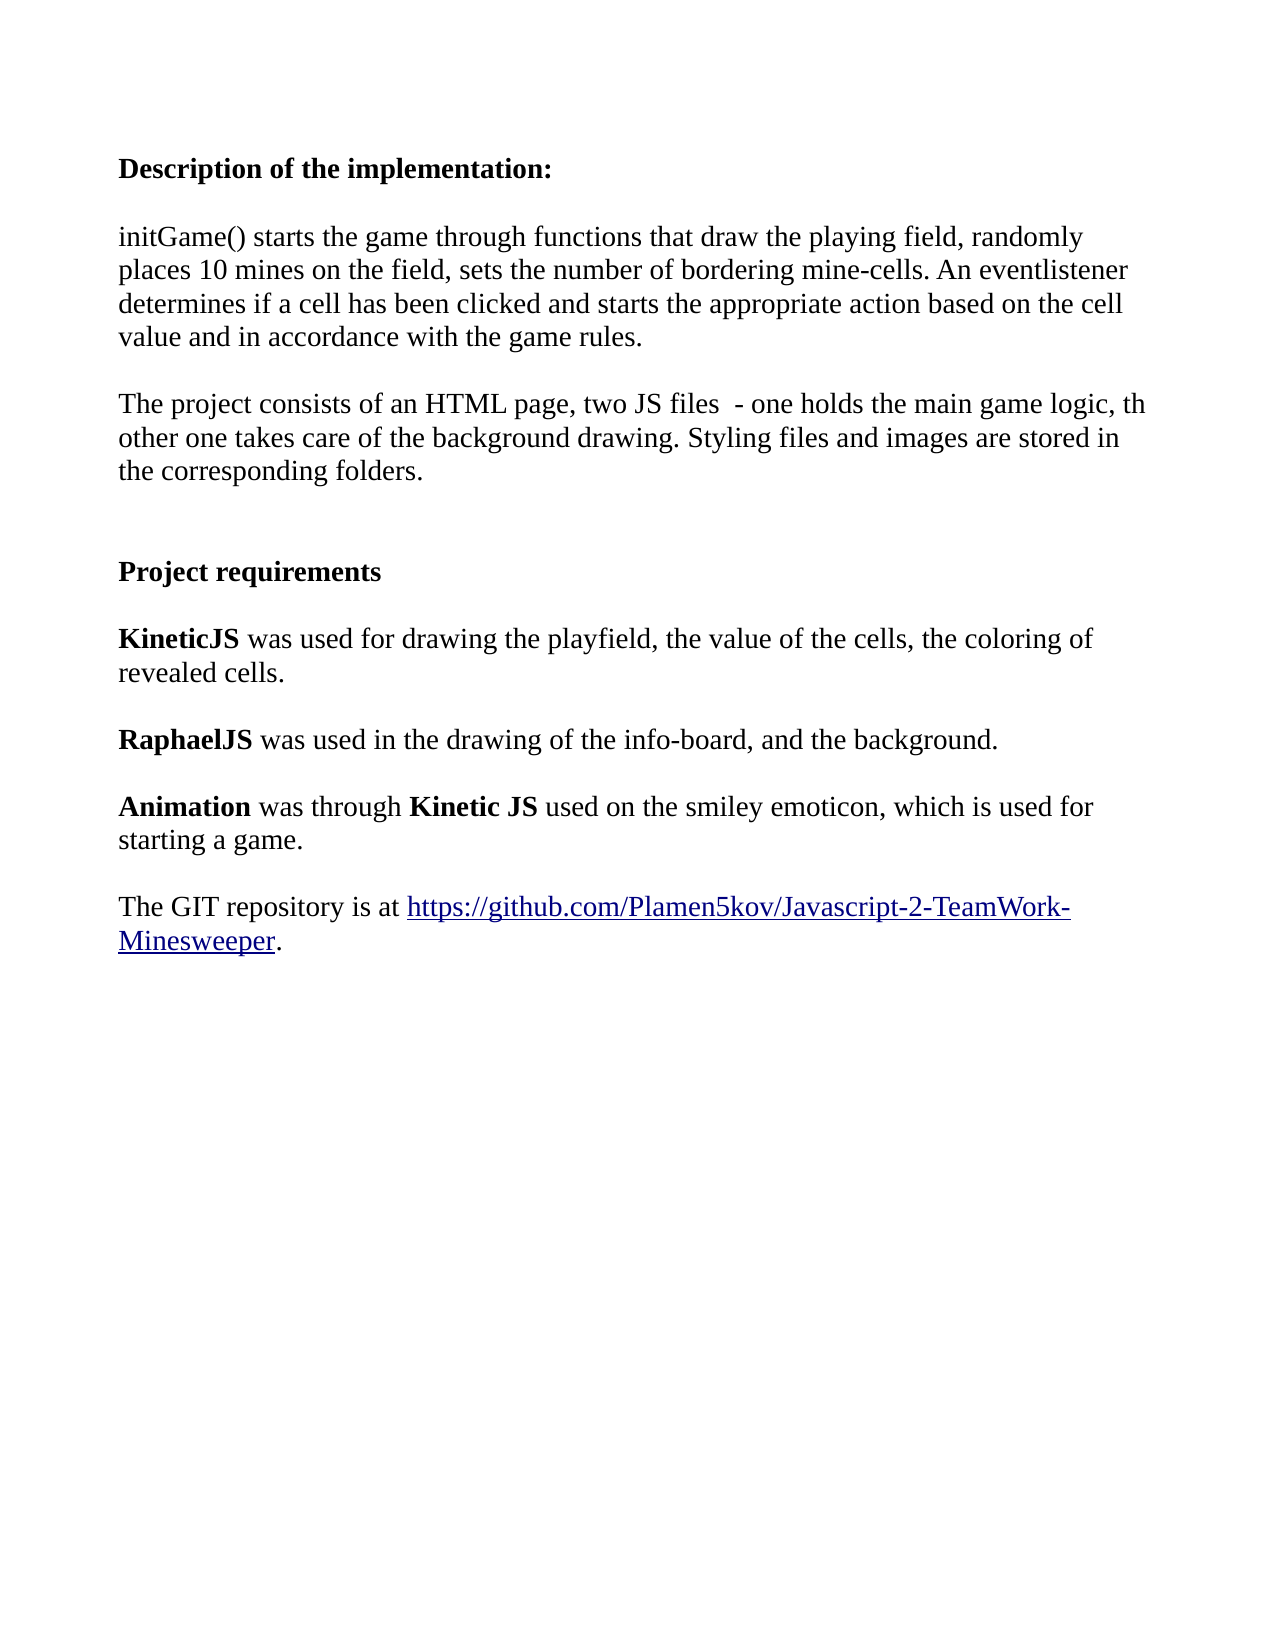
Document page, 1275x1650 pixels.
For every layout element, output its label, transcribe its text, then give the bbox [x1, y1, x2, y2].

text The GIT repository is at https://github.com/Plamen5kov/Javascript-2-TeamWork-Minesweeper. [118, 889, 1157, 957]
text initGame() starts the game through functions that draw the playing field, randomly places 10 mines on the field, sets the number of bordering mine-cells. An eventlistener determines if a cell has been clicked and starts the appropriate action based on the cell value and in accordance with the game rules. [118, 219, 1157, 353]
text Description of the implementation: [118, 152, 1157, 185]
text The project consists of an HTML page, two JS files - one holds the main game logic, th other one takes care of the background drawing. Styling files and images are stored in the corresponding folders. [118, 386, 1157, 487]
text Animation was through Kinetic JS used on the smiley emoticon, which is used for starting a game. [118, 789, 1157, 856]
text KineticJS was used for drawing the playfield, the value of the cells, the coloring of revealed cells. [118, 621, 1157, 688]
text Project requirements [118, 554, 1157, 588]
text RaphaelJS was used in the drawing of the info-board, and the background. [118, 722, 1157, 755]
